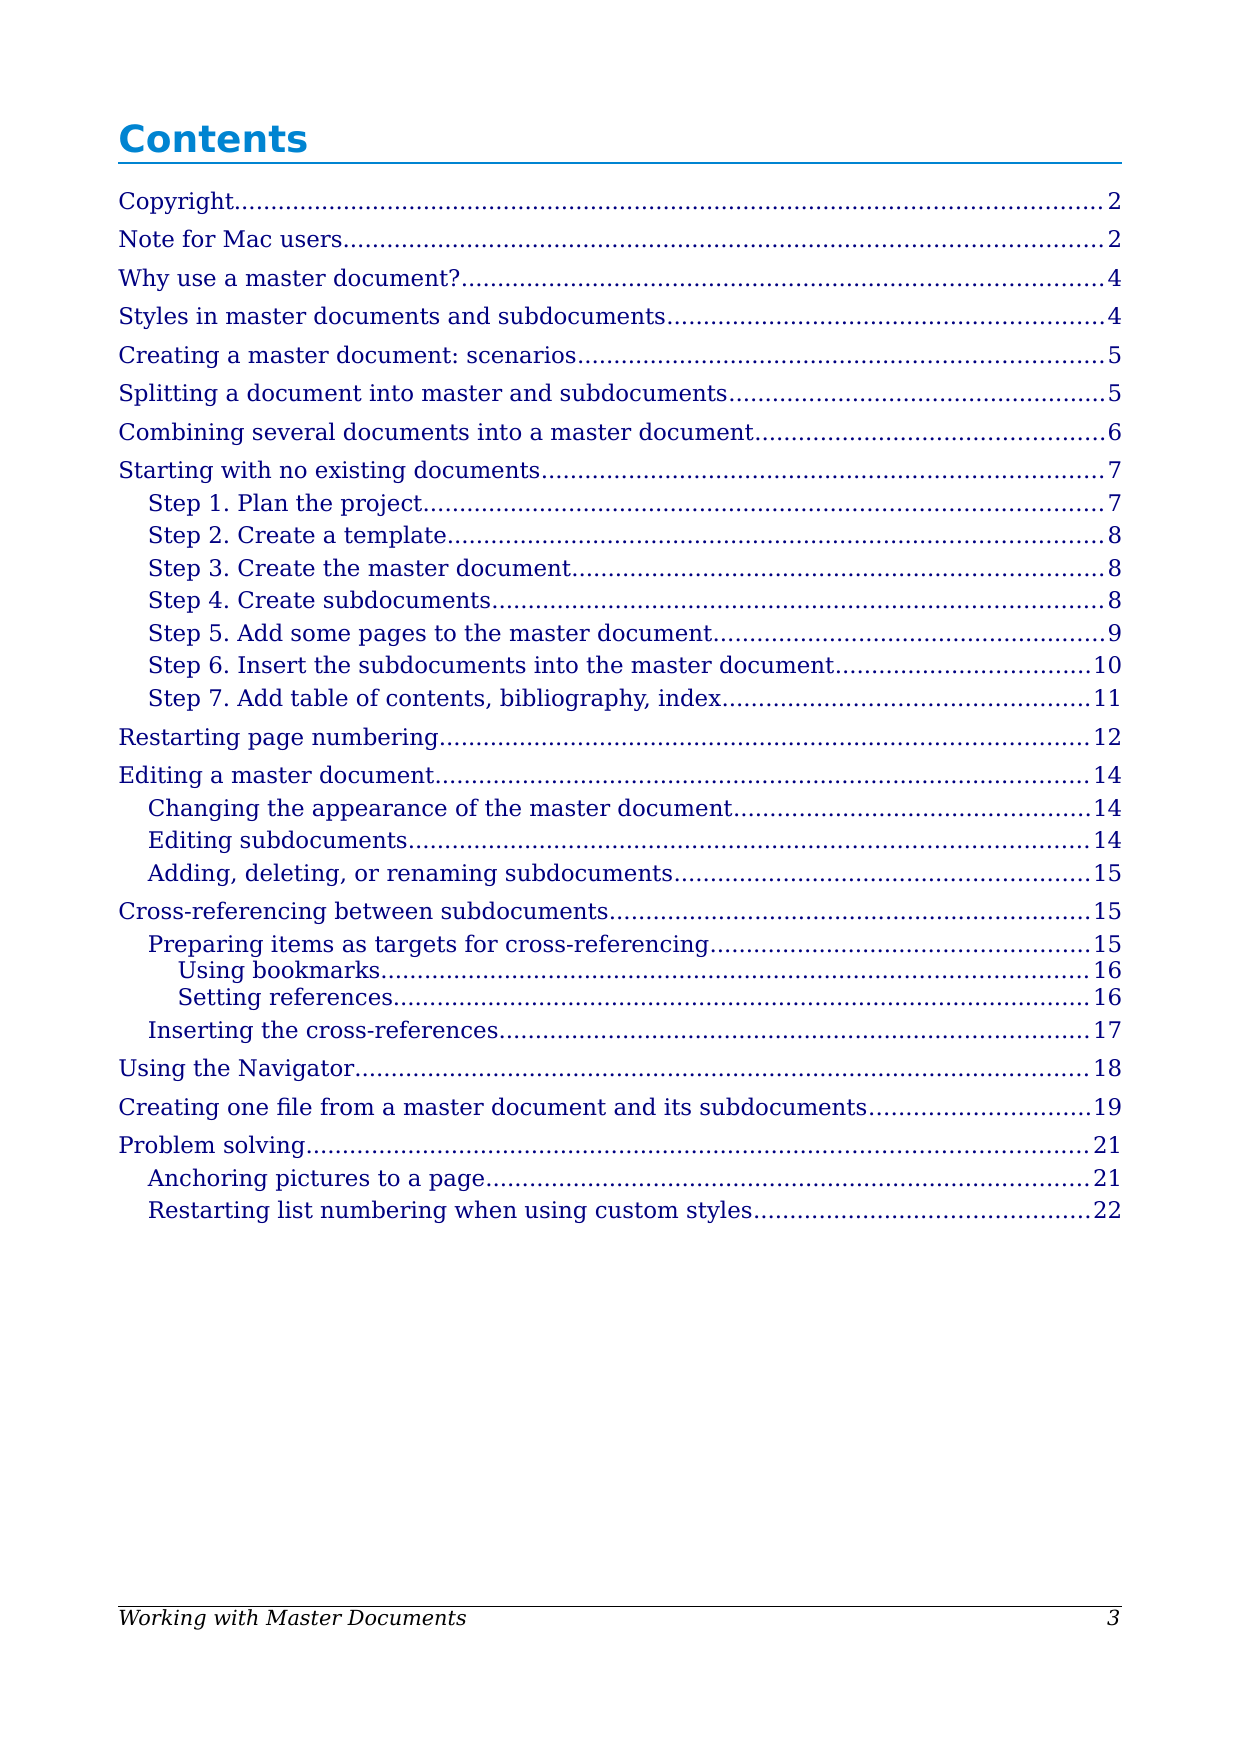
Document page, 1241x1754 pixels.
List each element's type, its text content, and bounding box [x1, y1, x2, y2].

text Cross-referencing between subdocuments 15 [118, 898, 1122, 925]
text Copyright 2 [118, 188, 1122, 215]
text Combining several documents into a master document 6 [118, 419, 1122, 445]
text Restarting list numbering when using custom styles 22 [148, 1197, 1122, 1224]
text Creating a master document: scenarios 5 [118, 342, 1122, 368]
text Problem solving 21 [118, 1132, 1122, 1159]
text Step 3. Create the master document 8 [148, 555, 1122, 582]
text Splitting a document into master and subdocuments 5 [118, 380, 1122, 407]
text Changing the appearance of the master document 14 [148, 795, 1122, 821]
text Step 2. Create a template 8 [148, 522, 1122, 549]
text Setting references 16 [177, 984, 1122, 1011]
text Step 7. Add table of contents, bibliography, index 11 [148, 685, 1122, 712]
text Editing subdocuments 14 [148, 827, 1122, 854]
text Note for Mac users 2 [118, 226, 1122, 253]
text Using the Navigator 18 [118, 1055, 1122, 1082]
text Creating one file from a master document and its subdocuments 19 [118, 1094, 1122, 1121]
text Preparing items as targets for cross-referencing 15 [148, 931, 1122, 958]
text Why use a master document? 4 [118, 265, 1122, 292]
text Editing a master document 14 [118, 762, 1122, 789]
text Step 4. Create subdocuments 8 [148, 587, 1122, 614]
text Contents [118, 118, 1122, 162]
text Inserting the cross-references 17 [148, 1017, 1122, 1044]
text Step 6. Insert the subdocuments into the master document 10 [148, 653, 1122, 679]
text Using bookmarks 16 [177, 958, 1122, 984]
text Styles in master documents and subdocuments 4 [118, 303, 1122, 330]
text Step 1. Plan the project 7 [148, 490, 1122, 516]
text Anchoring pictures to a page 21 [148, 1165, 1122, 1192]
text Restarting page numbering 12 [118, 724, 1122, 750]
text Starting with no existing documents 7 [118, 457, 1122, 484]
text Step 5. Add some pages to the master document 9 [148, 620, 1122, 647]
text Adding, deleting, or renaming subdocuments 15 [148, 860, 1122, 887]
